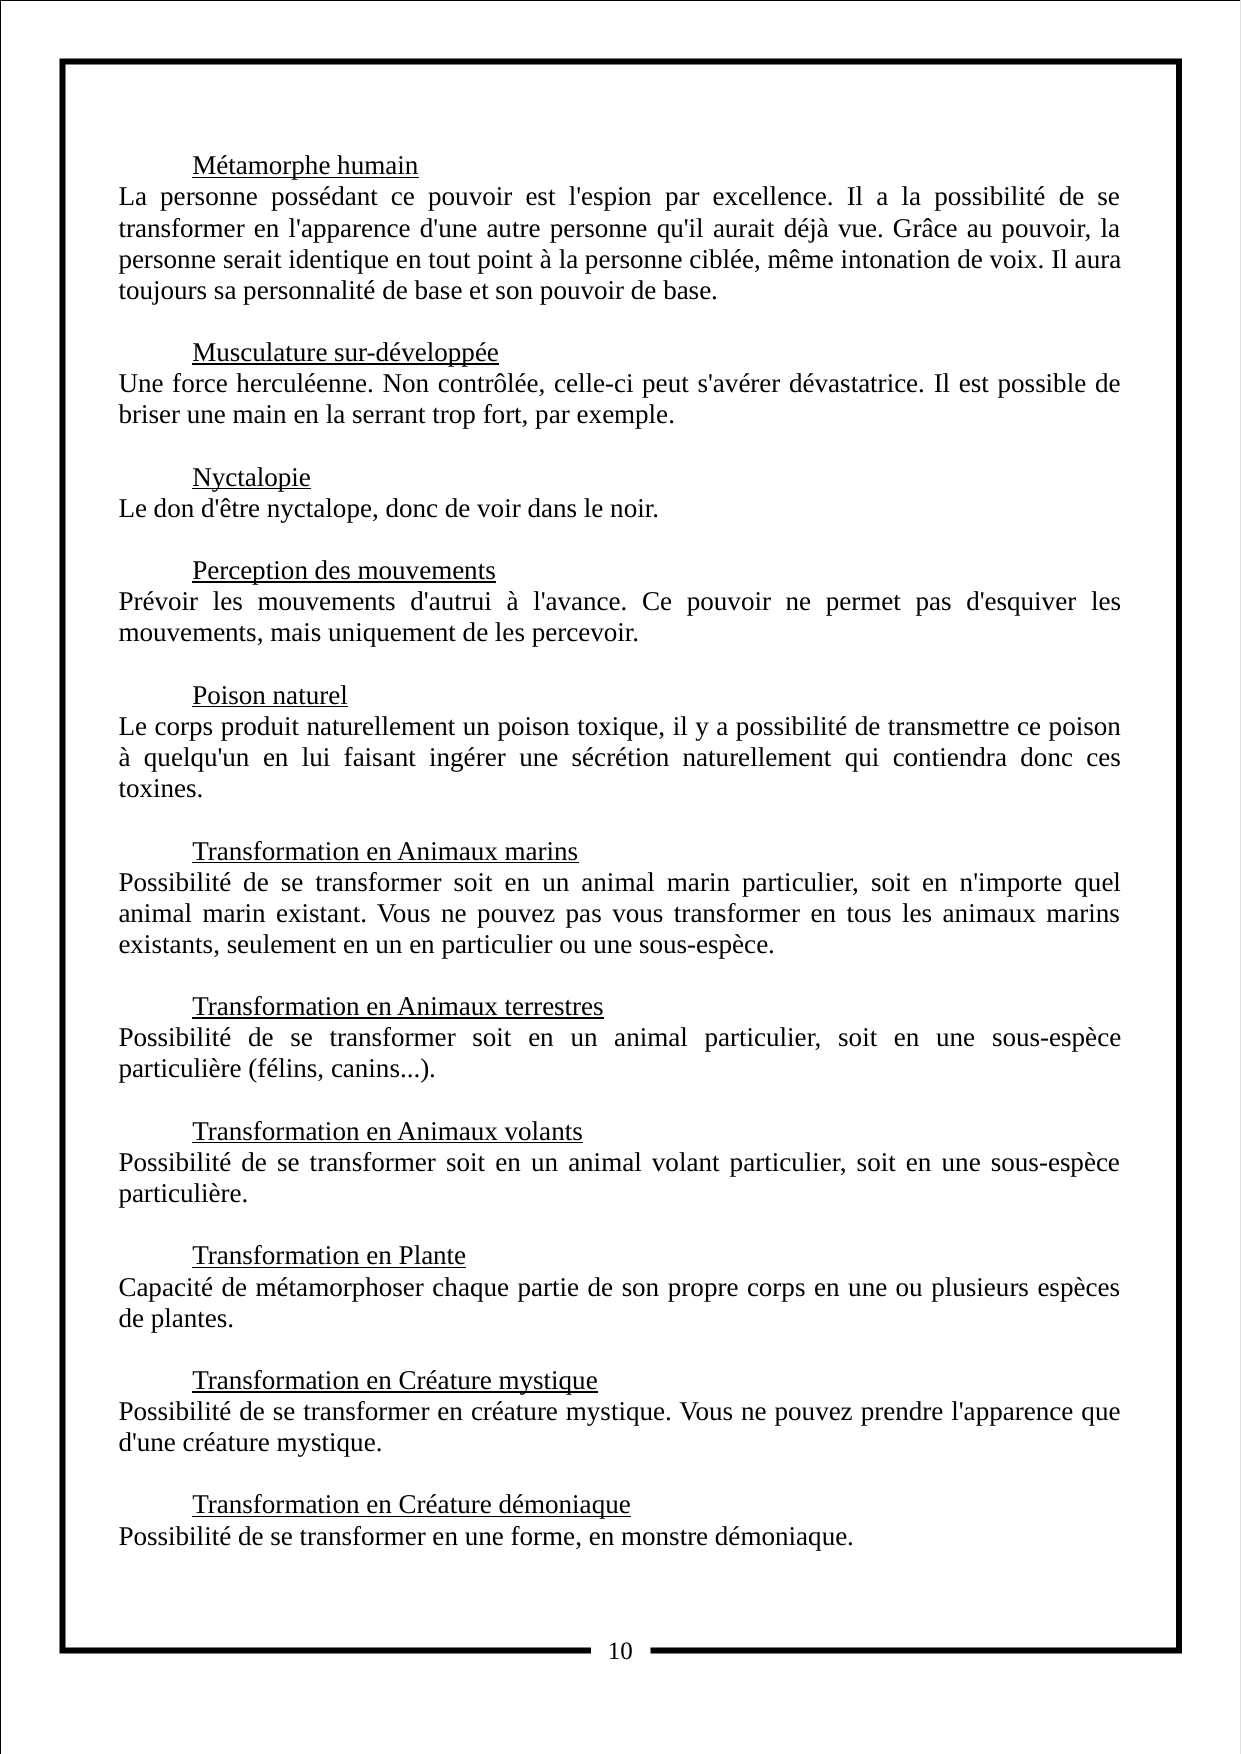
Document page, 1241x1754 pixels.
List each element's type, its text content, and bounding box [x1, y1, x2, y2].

text Transformation en Plante [118, 1239, 1122, 1271]
text Transformation en Créature démoniaque [118, 1489, 1122, 1520]
text La personne possédant ce pouvoir est l'espion par excellence. Il a la possibilité de se transformer en l'apparence d'une autre personne qu'il aurait déjà vue. Grâce au pouvoir, la personne serait identique en tout point à la personne ciblée, même intonation de voix. Il aura toujours sa personnalité de base et son pouvoir de base. [118, 181, 1122, 305]
text Musculature sur-développée [118, 336, 1122, 367]
picture [1, 1, 1240, 1754]
text Possibilité de se transformer en une forme, en monstre démoniaque. [118, 1520, 1122, 1551]
text Capacité de métamorphoser chaque partie de son propre corps en une ou plusieurs espèces de plantes. [118, 1271, 1122, 1333]
text Transformation en Créature mystique [118, 1364, 1122, 1395]
text Transformation en Animaux terrestres [118, 990, 1122, 1021]
text Une force herculéenne. Non contrôlée, celle-ci peut s'avérer dévastatrice. Il est possible de briser une main en la serrant trop fort, par exemple. [118, 367, 1122, 430]
text Poison naturel [118, 679, 1122, 710]
text Métamorphe humain [118, 149, 1122, 181]
text Prévoir les mouvements d'autrui à l'avance. Ce pouvoir ne permet pas d'esquiver les mouvements, mais uniquement de les percevoir. [118, 585, 1122, 648]
text Perception des mouvements [118, 554, 1122, 585]
text Possibilité de se transformer soit en un animal marin particulier, soit en n'importe quel animal marin existant. Vous ne pouvez pas vous transformer en tous les animaux marins existants, seulement en un en particulier ou une sous-espèce. [118, 866, 1122, 959]
text Possibilité de se transformer soit en un animal volant particulier, soit en une sous-espèce particulière. [118, 1146, 1122, 1208]
text Transformation en Animaux volants [118, 1115, 1122, 1146]
text Possibilité de se transformer soit en un animal particulier, soit en une sous-espèce particulière (félins, canins...). [118, 1021, 1122, 1084]
text Nyctalopie [118, 461, 1122, 492]
text Le corps produit naturellement un poison toxique, il y a possibilité de transmettre ce poison à quelqu'un en lui faisant ingérer une sécrétion naturellement qui contiendra donc ces toxines. [118, 710, 1122, 803]
text Transformation en Animaux marins [118, 834, 1122, 866]
text Le don d'être nyctalope, donc de voir dans le noir. [118, 492, 1122, 523]
text Possibilité de se transformer en créature mystique. Vous ne pouvez prendre l'apparence que d'une créature mystique. [118, 1395, 1122, 1457]
